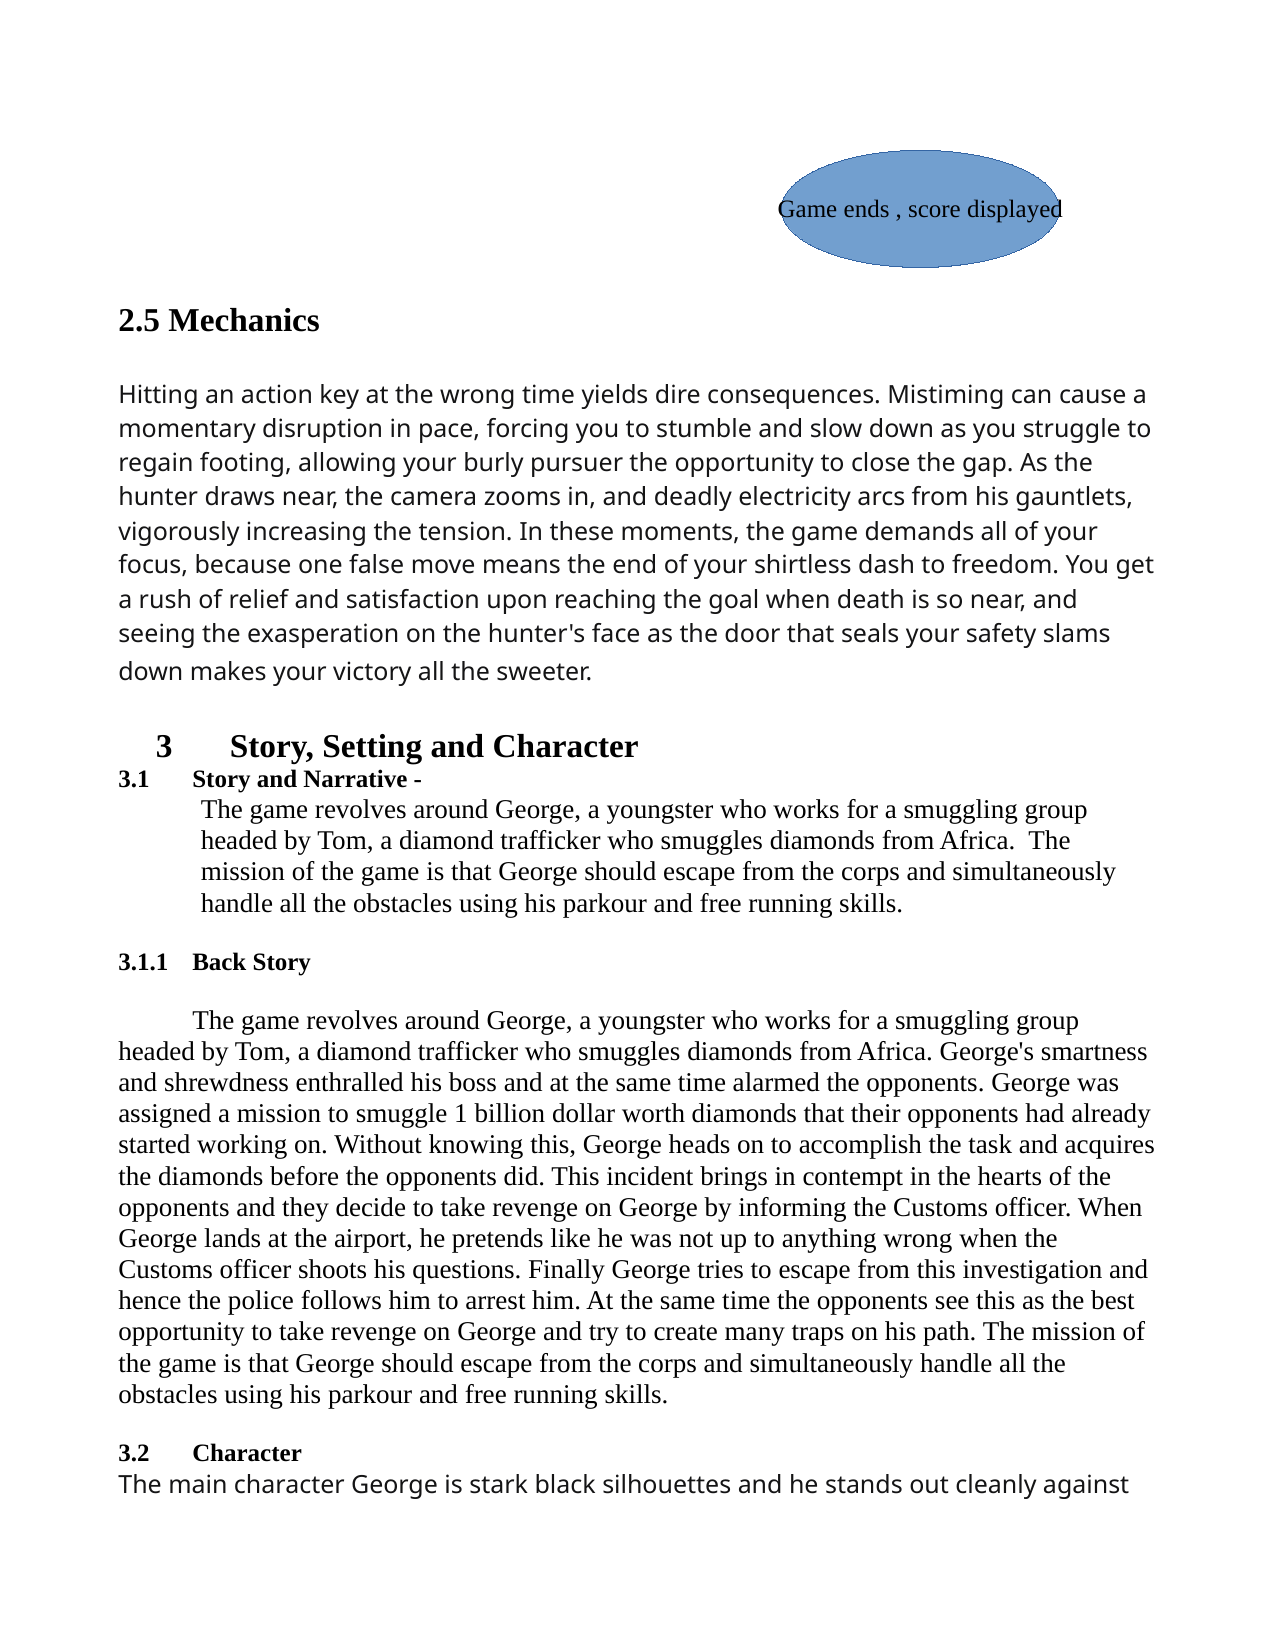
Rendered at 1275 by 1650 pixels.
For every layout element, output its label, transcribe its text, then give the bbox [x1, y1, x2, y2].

text 3.2 Character [118, 1438, 1157, 1466]
list 3 Story, Setting and Character [118, 726, 1157, 764]
text 3.1 Story and Narrative - [118, 764, 1157, 793]
text The main character George is stark black silhouettes and he stands out cleanly against [118, 1466, 1157, 1501]
text 2.5 Mechanics [118, 300, 1157, 338]
text Hitting an action key at the wrong time yields dire consequences. Mistiming can cause a momentary disruption in pace, forcing you to stumble and slow down as you struggle to regain footing, allowing your burly pursuer the opportunity to close the gap. As the hunter draws near, the camera zooms in, and deadly electricity arcs from his gauntlets, vigorously increasing the tension. In these moments, the game demands all of your focus, because one false move means the end of your shirtless dash to freedom. You get a rush of relief and satisfaction upon reaching the goal when death is so near, and seeing the exasperation on the hunter's face as the door that seals your safety slams down makes your victory all the sweeter. [118, 377, 1157, 688]
list The game revolves around George, a youngster who works for a smuggling group headed by Tom, a diamond trafficker who smuggles diamonds from Africa. The mission of the game is that George should escape from the corps and simultaneously handle all the obstacles using his parkour and free running skills. [156, 793, 1157, 918]
text 3.1.1 Back Story [118, 947, 1157, 975]
text The game revolves around George, a youngster who works for a smuggling group headed by Tom, a diamond trafficker who smuggles diamonds from Africa. George's smartness and shrewdness enthralled his boss and at the same time alarmed the opponents. George was assigned a mission to smuggle 1 billion dollar worth diamonds that their opponents had already started working on. Without knowing this, George heads on to accomplish the task and acquires the diamonds before the opponents did. This incident brings in contempt in the hearts of the opponents and they decide to take revenge on George by informing the Customs officer. When George lands at the airport, he pretends like he was not up to anything wrong when the Customs officer shoots his questions. Finally George tries to escape from this investigation and hence the police follows him to arrest him. At the same time the opponents see this as the best opportunity to take revenge on George and try to create many traps on his path. The mission of the game is that George should escape from the corps and simultaneously handle all the obstacles using his parkour and free running skills. [118, 1004, 1157, 1409]
